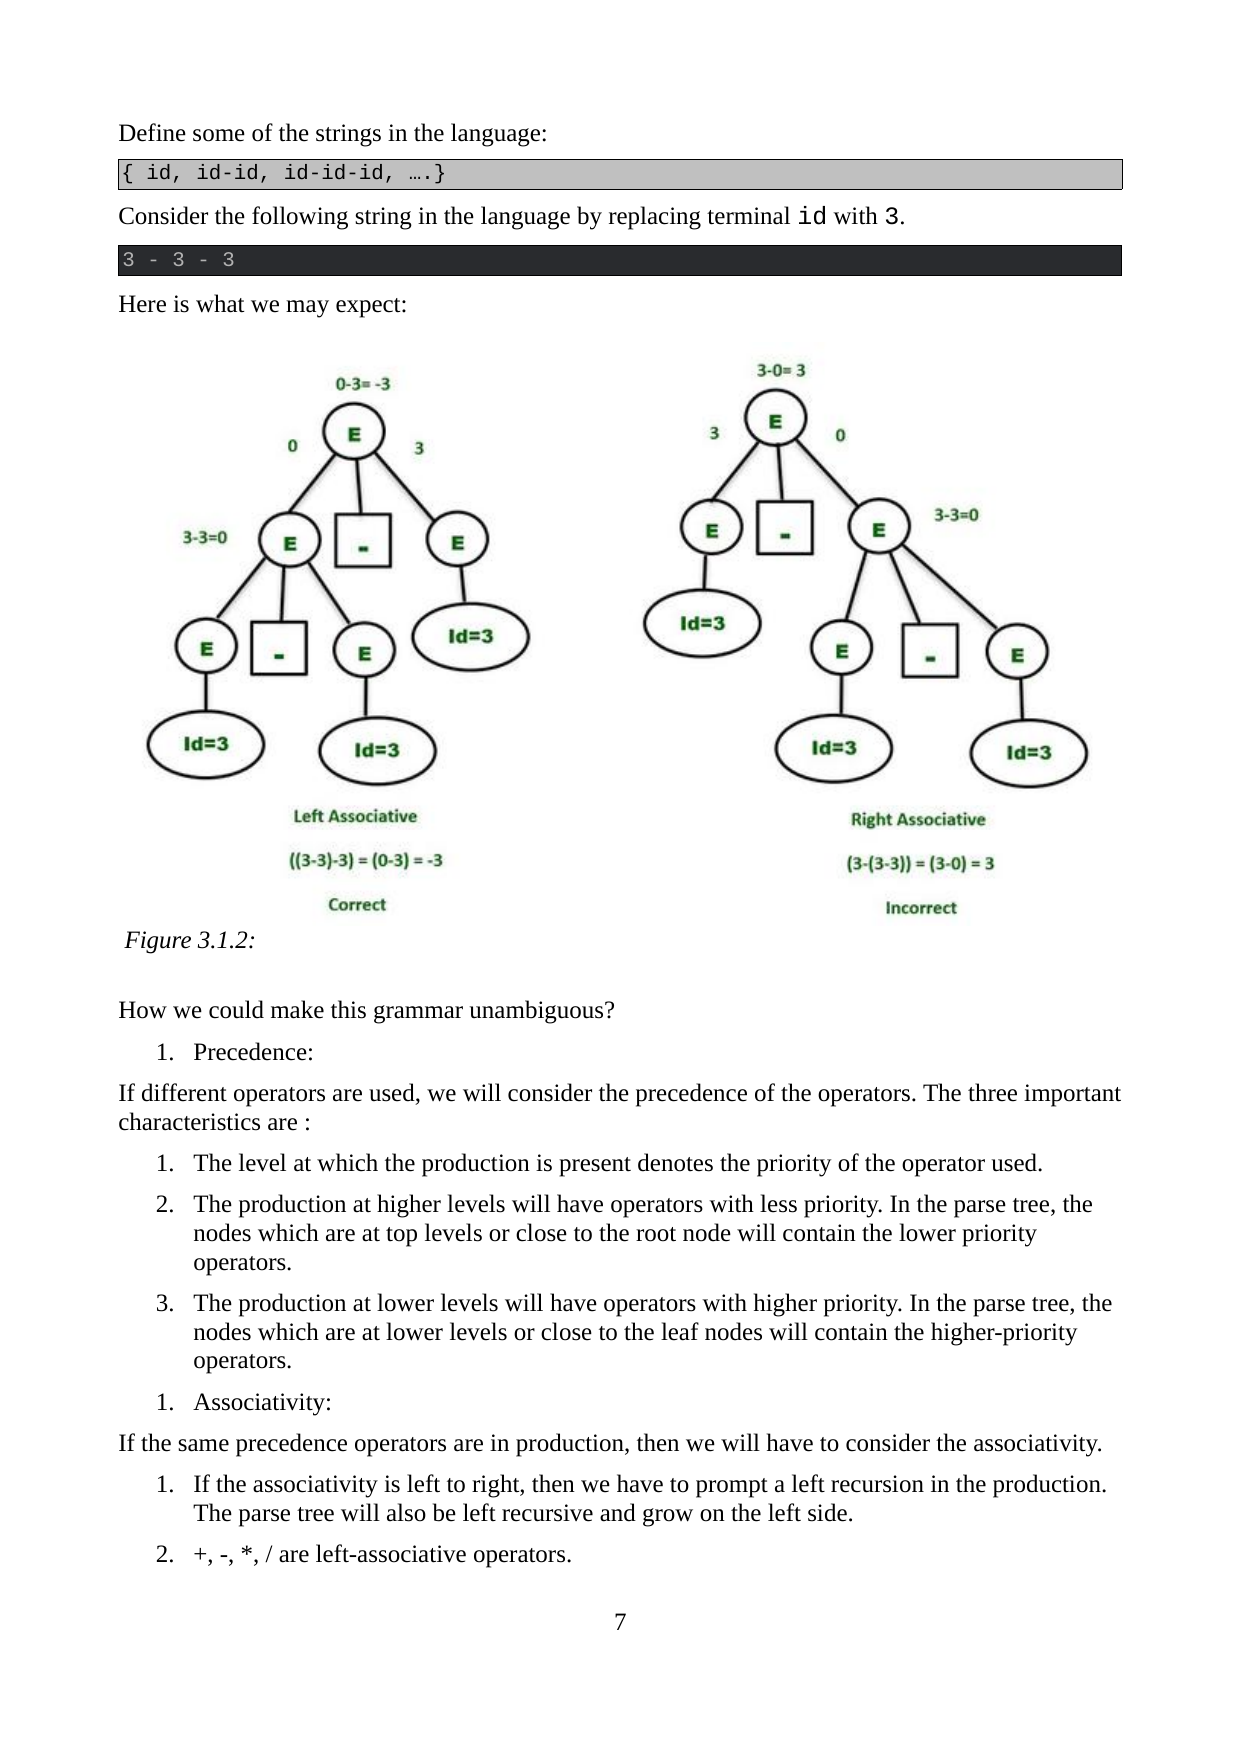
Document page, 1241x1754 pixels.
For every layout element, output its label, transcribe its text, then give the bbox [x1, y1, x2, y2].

text If different operators are used, we will consider the precedence of the operators. The three important characteristics are : [118, 1078, 1122, 1135]
text { id, id-id, id-id-id, ….} [119, 160, 1122, 189]
list The production at higher levels will have operators with less priority. In the parse tree, the nodes which are at top levels or close to the root node will contain the lower priority operators. [156, 1189, 1122, 1275]
list The level at which the production is present denotes the priority of the operator used. [156, 1148, 1122, 1177]
text Define some of the strings in the language: [118, 118, 1122, 147]
list The production at lower levels will have operators with higher priority. In the parse tree, the nodes which are at lower levels or close to the leaf nodes will contain the higher-priority operators. [156, 1288, 1122, 1374]
list +, -, *, / are left-associative operators. [156, 1539, 1122, 1568]
text How we could make this grammar unambiguous? [118, 995, 1122, 1024]
text Figure 3.1.2: [118, 926, 1122, 954]
list If the associativity is left to right, then we have to prompt a left recursion in the production. The parse tree will also be left recursive and grow on the left side. [156, 1469, 1122, 1527]
text If the same precedence operators are in production, then we will have to consider the associativity. [118, 1428, 1122, 1457]
text 3 - 3 - 3 [119, 246, 1121, 275]
list Associativity: [156, 1387, 1122, 1415]
text Consider the following string in the language by replacing terminal id with 3. [118, 201, 1122, 232]
list Precedence: [156, 1037, 1122, 1065]
text Here is what we may expect: [118, 289, 1122, 317]
